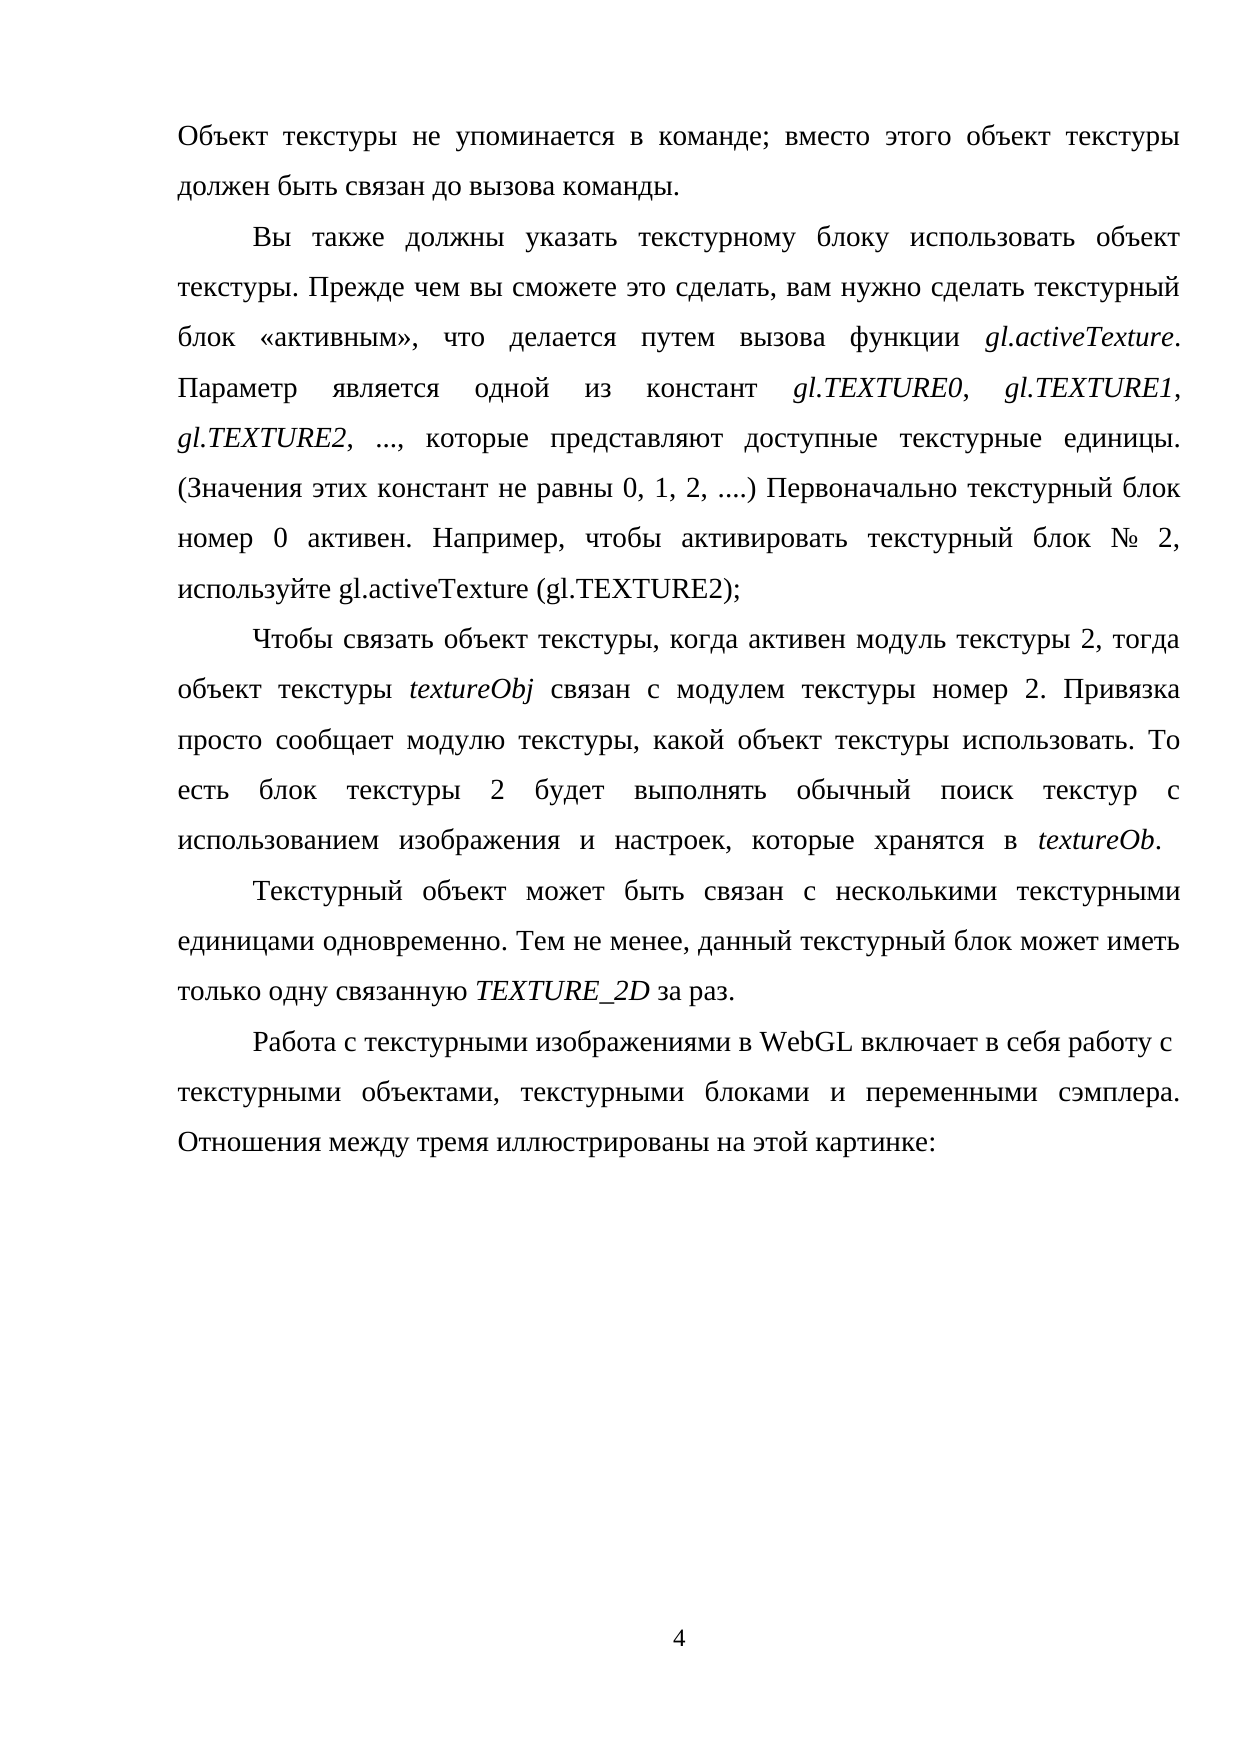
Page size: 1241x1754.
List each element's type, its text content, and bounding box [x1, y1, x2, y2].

text Работа с текстурными изображениями в WebGL включает в себя работу с [177, 1024, 1181, 1057]
text Объект текстуры не упоминается в команде; вместо этого объект текстуры должен быть связан до вызова команды. [177, 118, 1181, 202]
text текстурными объектами, текстурными блоками и переменными сэмплера. Отношения между тремя иллюстрированы на этой картинке: [177, 1074, 1181, 1158]
text Чтобы связать объект текстуры, когда активен модуль текстуры 2, тогда объект текстуры textureObj связан с модулем текстуры номер 2. Привязка просто сообщает модулю текстуры, какой объект текстуры использовать. То есть блок текстуры 2 будет выполнять обычный поиск текстур с использованием изображения и настроек, которые хранятся в textureOb. Текстурный объект может быть связан с несколькими текстурными единицами одновременно. Тем не менее, данный текстурный блок может иметь только одну связанную TEXTURE_2D за раз. [177, 621, 1181, 1007]
text Вы также должны указать текстурному блоку использовать объект текстуры. Прежде чем вы сможете это сделать, вам нужно сделать текстурный блок «активным», что делается путем вызова функции gl.activeTexture. Параметр является одной из констант gl.TEXTURE0, gl.TEXTURE1, gl.TEXTURE2, ..., которые представляют доступные текстурные единицы. (Значения этих констант не равны 0, 1, 2, ....) Первоначально текстурный блок номер 0 активен. Например, чтобы активировать текстурный блок № 2, используйте gl.activeTexture (gl.TEXTURE2); [177, 219, 1181, 604]
